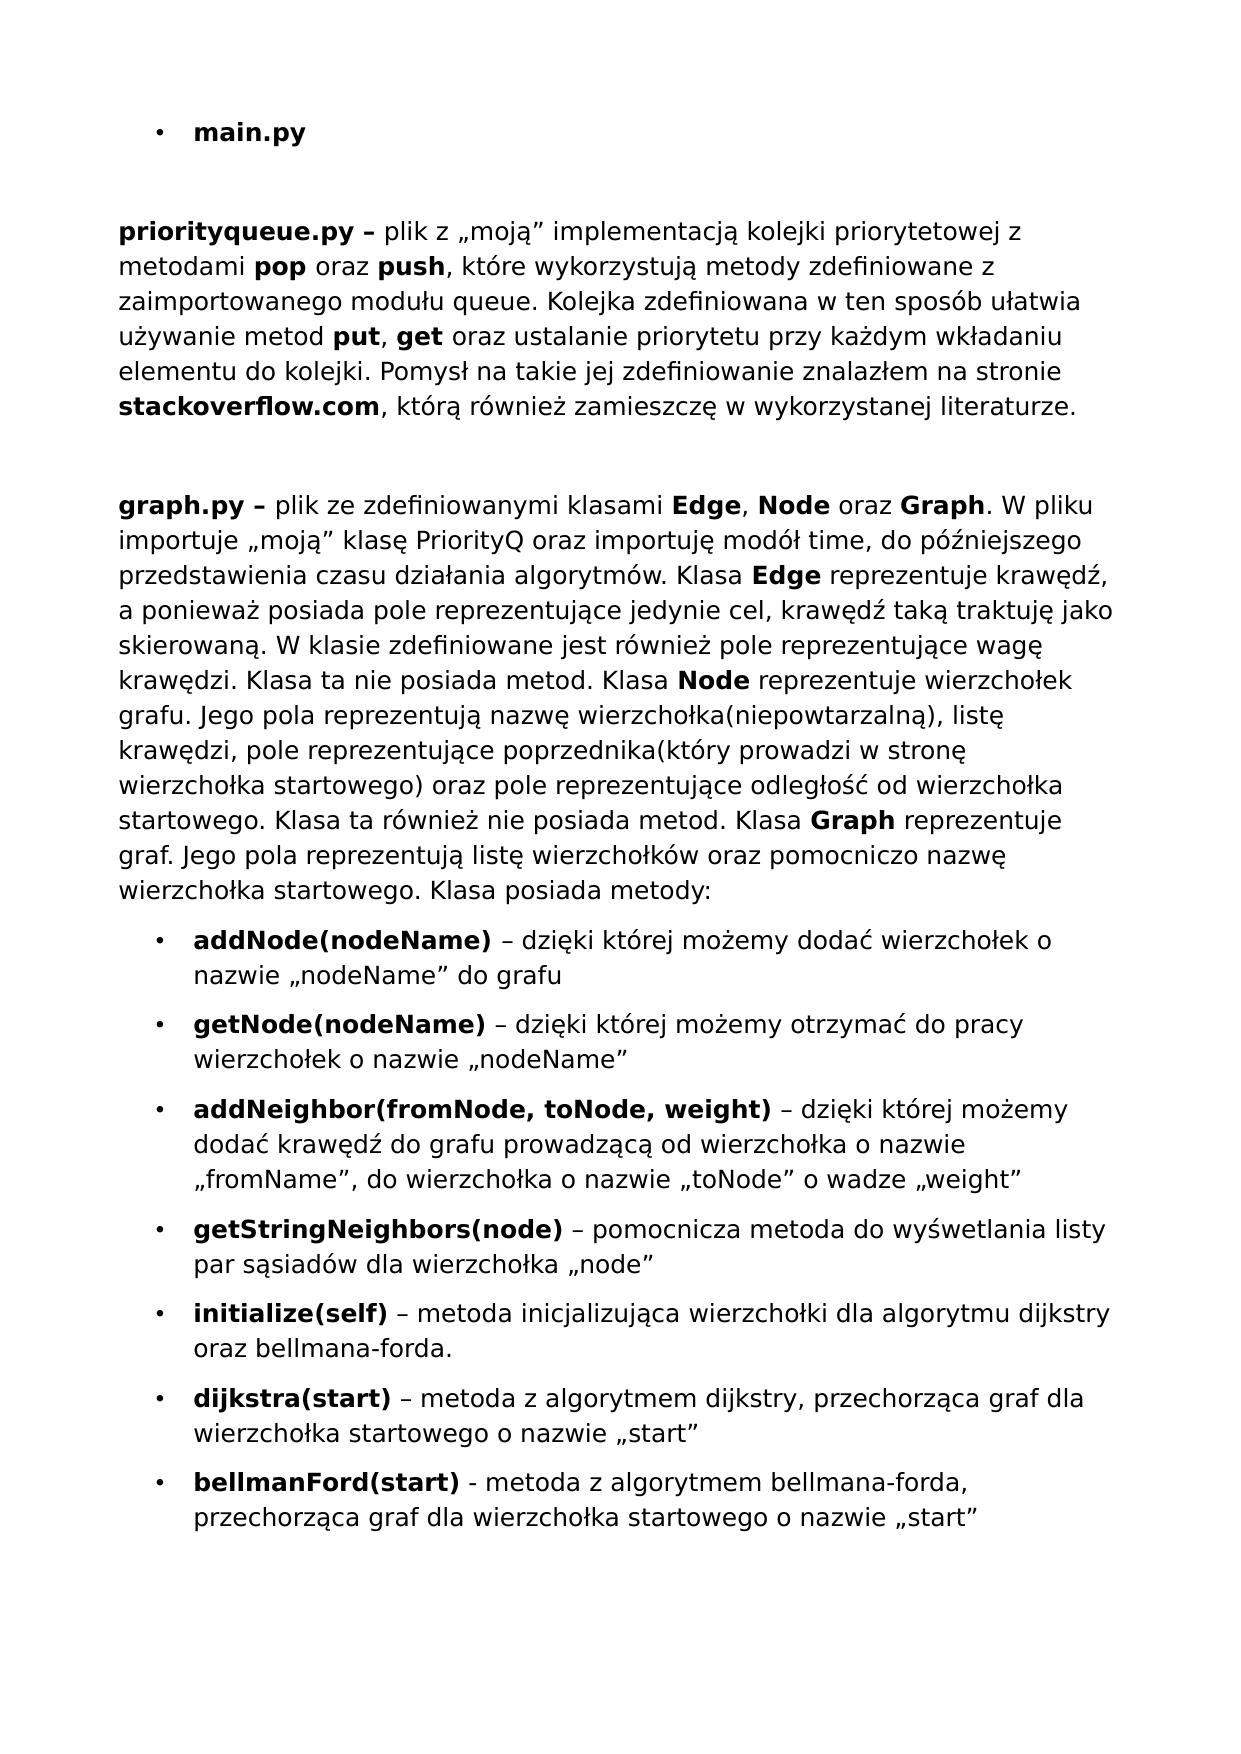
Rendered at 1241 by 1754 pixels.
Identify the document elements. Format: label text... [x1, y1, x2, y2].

list getStringNeighbors(node) – pomocnicza metoda do wyśwetlania listy par sąsiadów dla wierzchołka „node” [156, 1215, 1122, 1279]
list getNode(nodeName) – dzięki której możemy otrzymać do pracy wierzchołek o nazwie „nodeName” [156, 1011, 1122, 1075]
list initialize(self) – metoda inicjalizująca wierzchołki dla algorytmu dijkstry oraz bellmana-forda. [156, 1299, 1122, 1363]
list bellmanFord(start) - metoda z algorytmem bellmana-forda, przechorząca graf dla wierzchołka startowego o nazwie „start” [156, 1468, 1122, 1533]
list addNeighbor(fromNode, toNode, weight) – dzięki której możemy dodać krawędź do grafu prowadzącą od wierzchołka o nazwie „fromName”, do wierzchołka o nazwie „toNode” o wadze „weight” [156, 1095, 1122, 1194]
text priorityqueue.py – plik z „moją” implementacją kolejki priorytetowej z metodami pop oraz push, które wykorzystują metody zdefiniowane z zaimportowanego modułu queue. Kolejka zdefiniowana w ten sposób ułatwia używanie metod put, get oraz ustalanie priorytetu przy każdym wkładaniu elementu do kolejki. Pomysł na takie jej zdefiniowanie znalazłem na stronie stackoverflow.com, którą również zamieszczę w wykorzystanej literaturze. [118, 217, 1122, 421]
list dijkstra(start) – metoda z algorytmem dijkstry, przechorząca graf dla wierzchołka startowego o nazwie „start” [156, 1384, 1122, 1448]
text graph.py – plik ze zdefiniowanymi klasami Edge, Node oraz Graph. W pliku importuje „moją” klasę PriorityQ oraz importuję modół time, do późniejszego przedstawienia czasu działania algorytmów. Klasa Edge reprezentuje krawędź, a ponieważ posiada pole reprezentujące jedynie cel, krawędź taką traktuję jako skierowaną. W klasie zdefiniowane jest również pole reprezentujące wagę krawędzi. Klasa ta nie posiada metod. Klasa Node reprezentuje wierzchołek grafu. Jego pola reprezentują nazwę wierzchołka(niepowtarzalną), listę krawędzi, pole reprezentujące poprzednika(który prowadzi w stronę wierzchołka startowego) oraz pole reprezentujące odległość od wierzchołka startowego. Klasa ta również nie posiada metod. Klasa Graph reprezentuje graf. Jego pola reprezentują listę wierzchołków oraz pomocniczo nazwę wierzchołka startowego. Klasa posiada metody: [118, 491, 1122, 906]
list addNode(nodeName) – dzięki której możemy dodać wierzchołek o nazwie „nodeName” do grafu [156, 926, 1122, 990]
list main.py [156, 118, 1122, 147]
